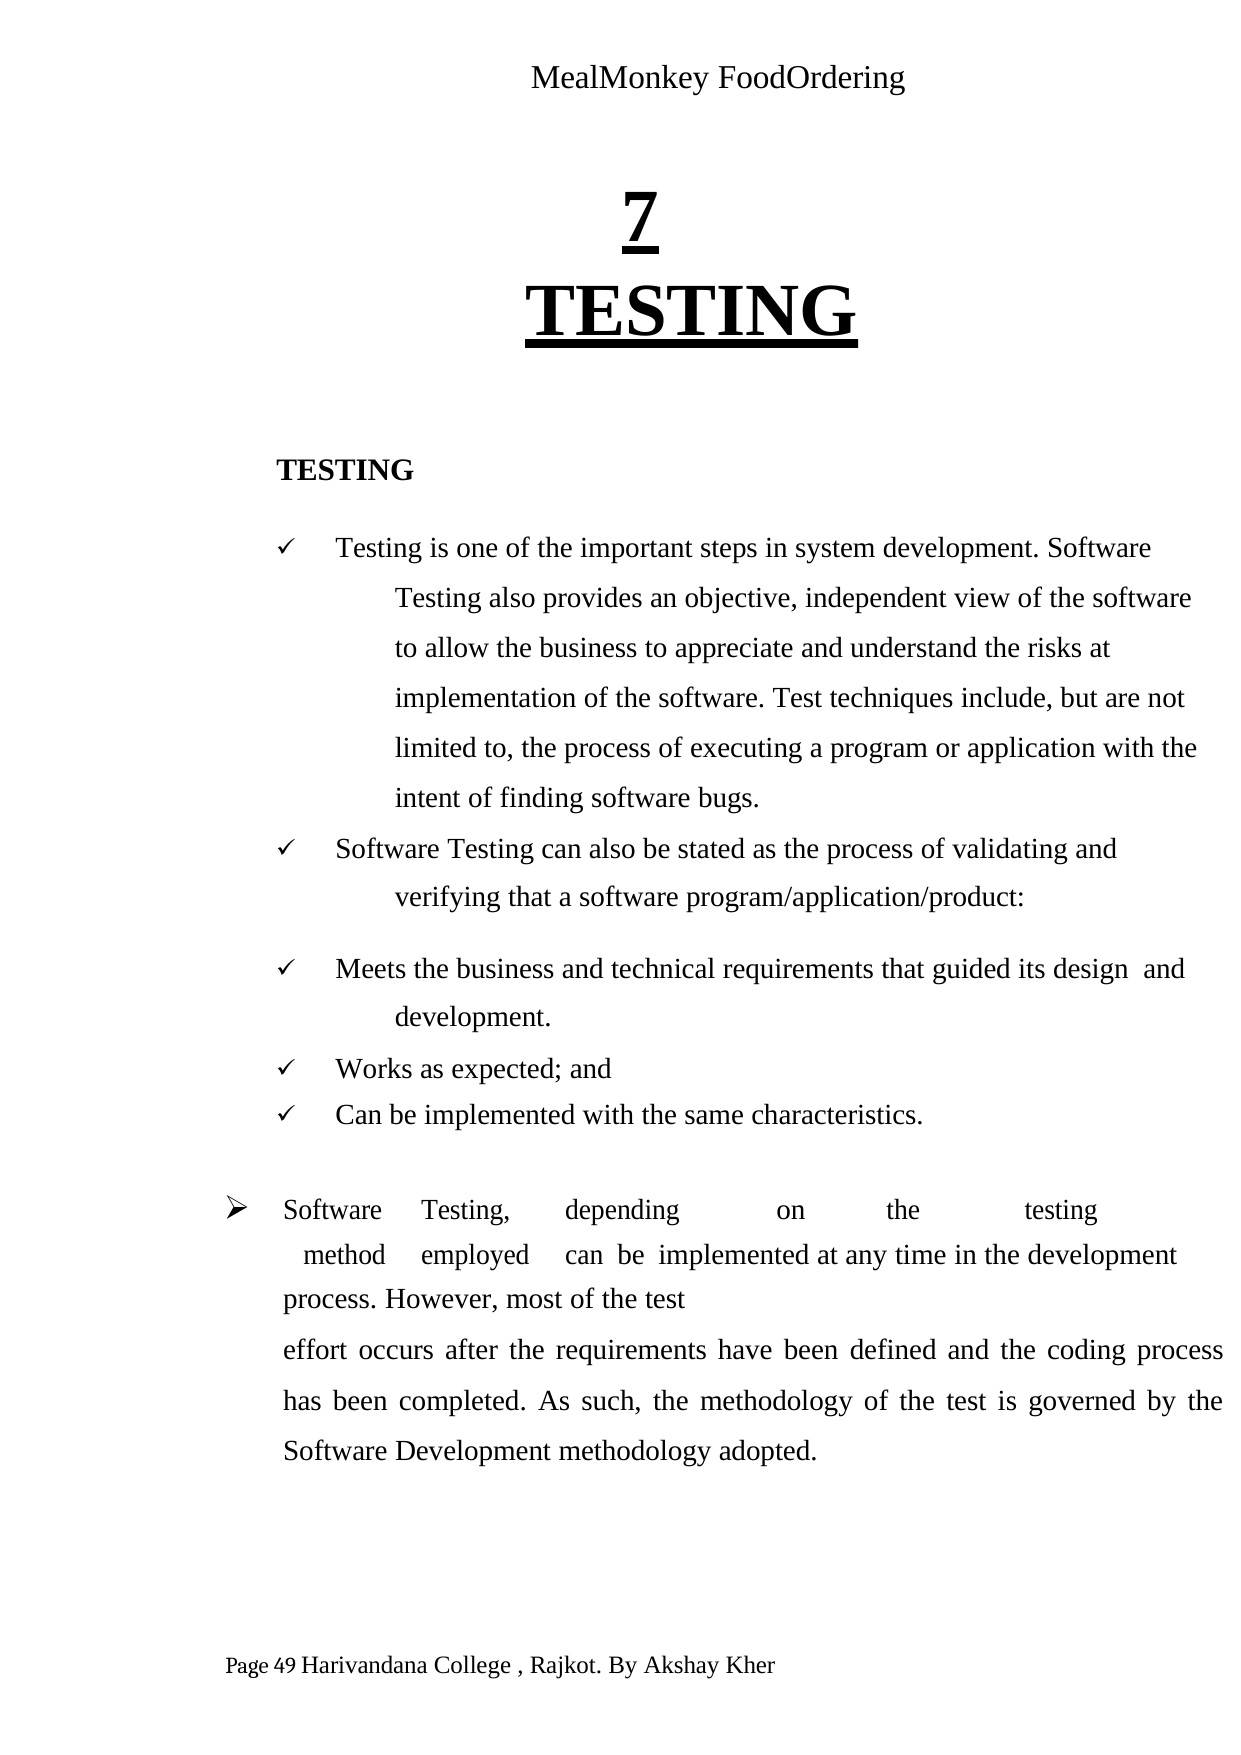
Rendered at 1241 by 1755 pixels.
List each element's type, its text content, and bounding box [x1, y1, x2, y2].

list Testing is one of the important steps in system development. Software Testing also provides an objective, independent view of the software to allow the business to appreciate and understand the risks at implementation of the software. Test techniques include, but are not limited to, the process of executing a program or application with the intent of finding software bugs. [276, 531, 1216, 813]
text TESTING [525, 265, 1234, 351]
list Works as expected; and [276, 1051, 1234, 1084]
list Meets the business and technical requirements that guided its design and development. [276, 951, 1193, 1033]
subtitle TESTING [276, 451, 1234, 487]
text 7 [175, 172, 1105, 258]
text effort occurs after the requirements have been defined and the coding process has been completed. As such, the methodology of the test is governed by the Software Development methodology adopted. [283, 1332, 1224, 1467]
list Can be implemented with the same characteristics. [276, 1097, 1234, 1131]
list Software Testing, depending on the testing method employed can be implemented at any time in the development process. However, most of the test [224, 1192, 1224, 1315]
list Software Testing can also be stated as the process of validating and verifying that a software program/application/product: [276, 831, 1181, 913]
